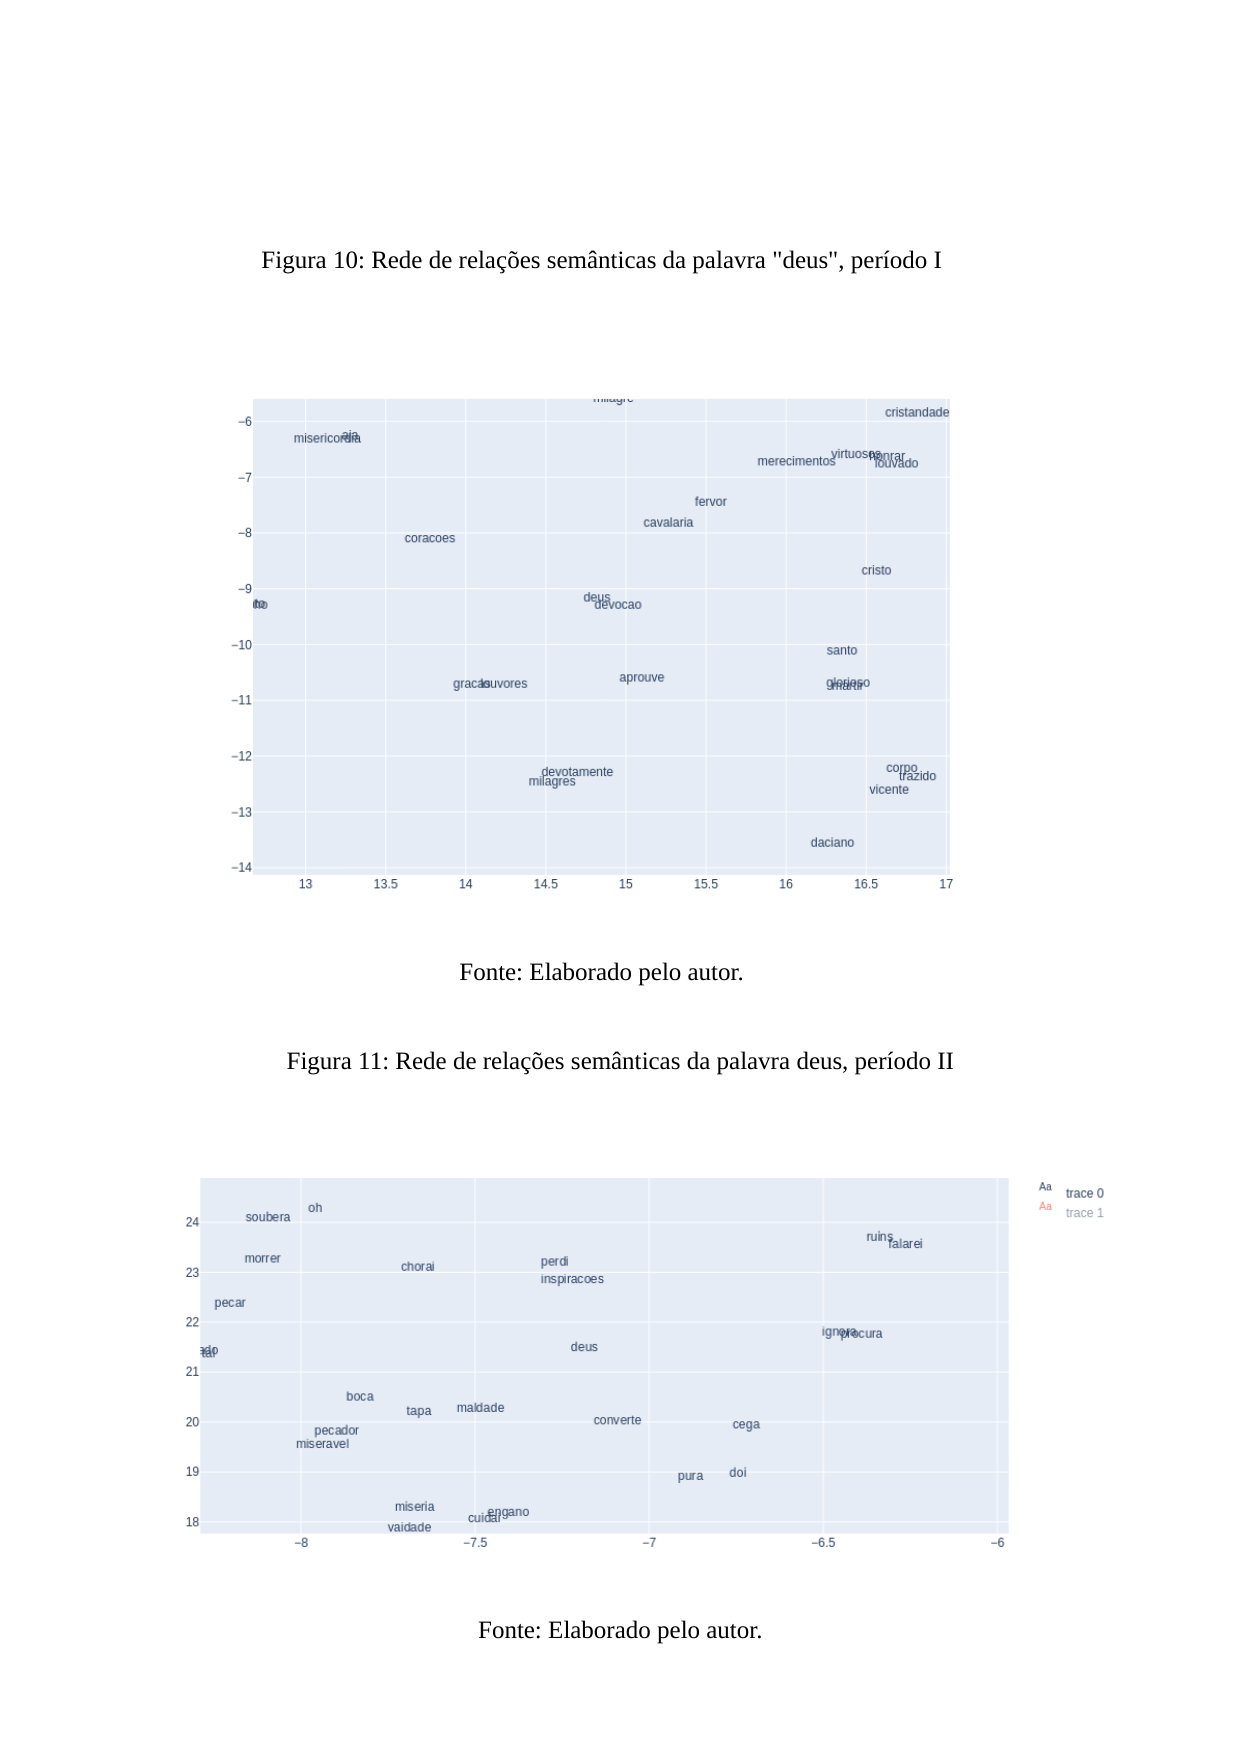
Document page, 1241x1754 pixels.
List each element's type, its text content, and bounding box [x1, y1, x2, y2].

text Figura 10: Rede de relações semânticas da palavra "deus", período I [148, 245, 1055, 274]
text Fonte: Elaborado pelo autor. [148, 274, 1055, 986]
picture [118, 1075, 1123, 1616]
picture [170, 295, 1033, 958]
text Fonte: Elaborado pelo autor. [118, 1616, 1122, 1644]
text Figura 11: Rede de relações semânticas da palavra deus, período II [118, 1046, 1122, 1075]
